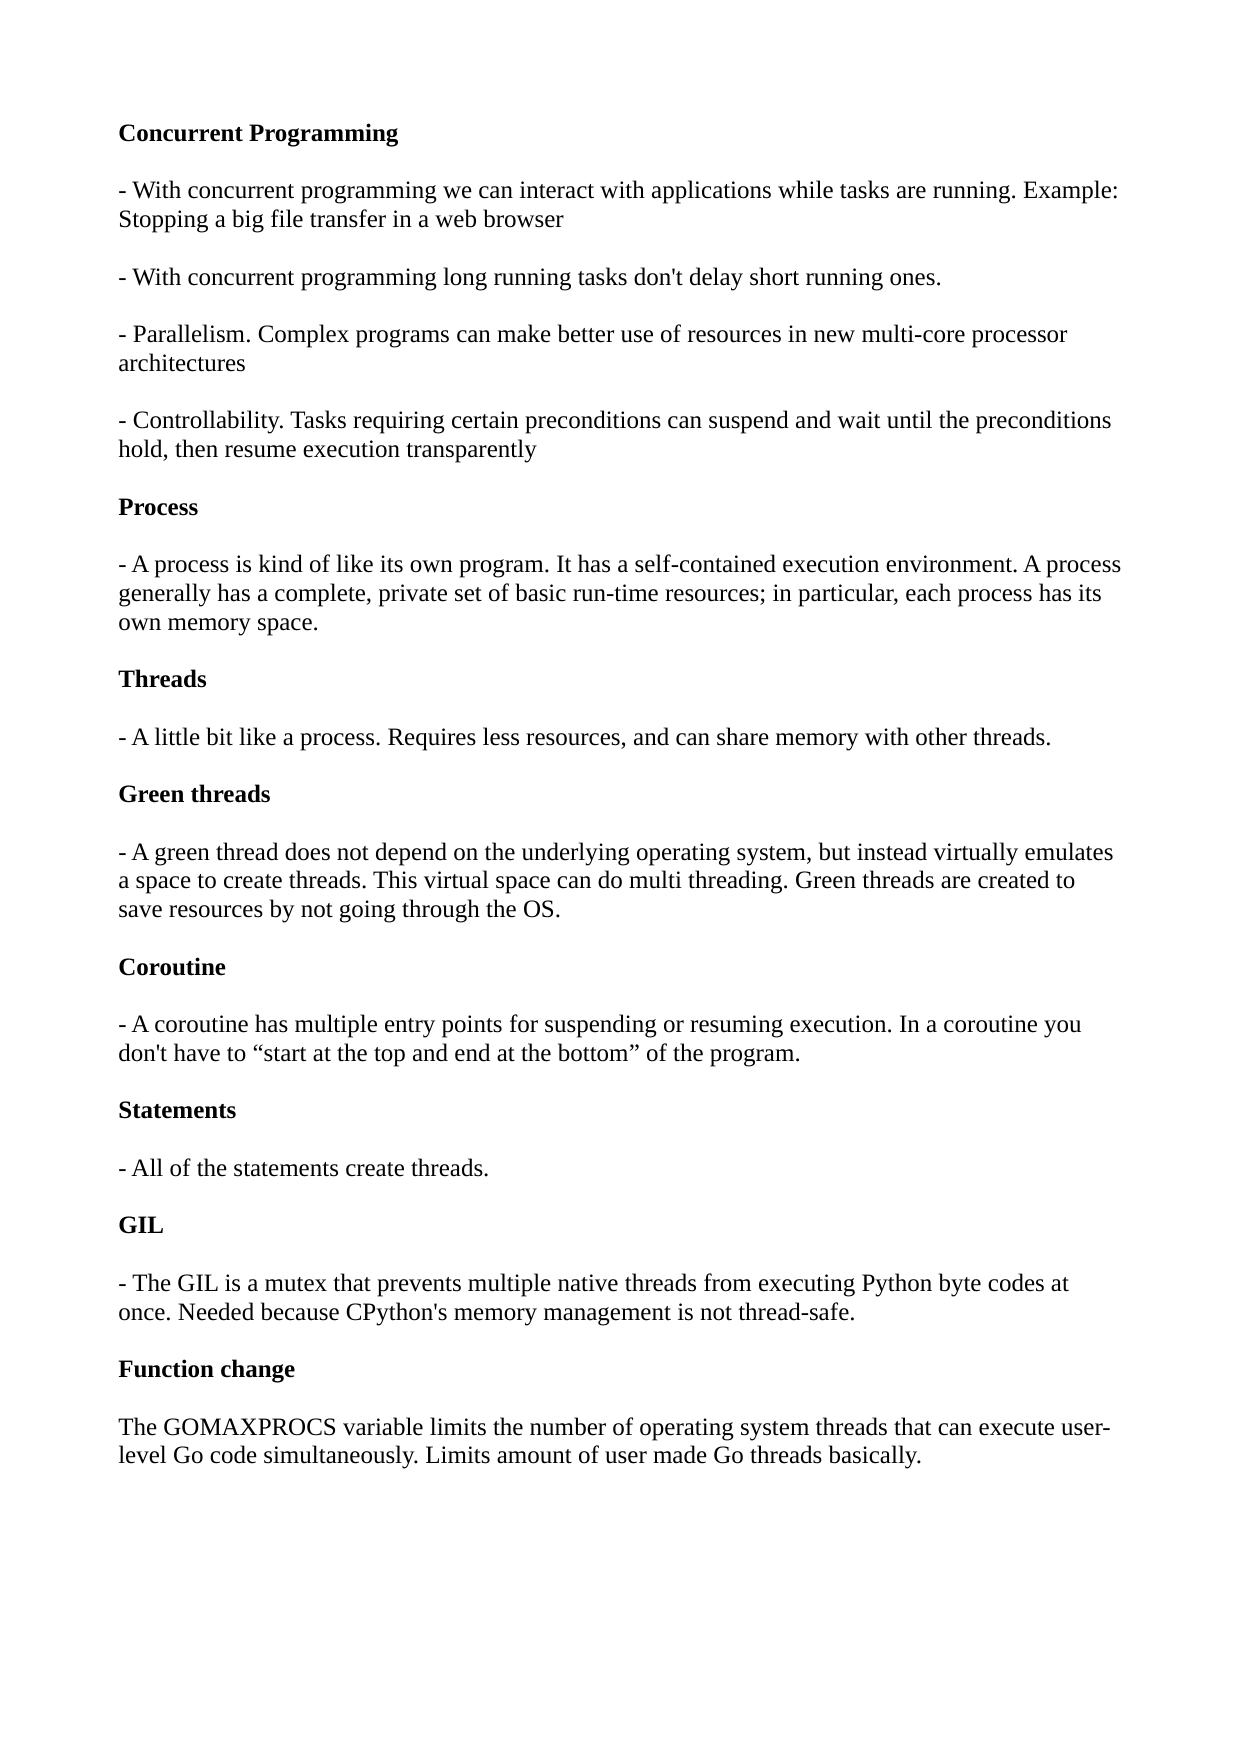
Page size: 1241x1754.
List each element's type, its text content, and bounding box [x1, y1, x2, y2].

text Threads [118, 664, 1122, 693]
text - Parallelism. Complex programs can make better use of resources in new multi-core processor architectures [118, 319, 1122, 377]
text - Controllability. Tasks requiring certain preconditions can suspend and wait until the preconditions hold, then resume execution transparently [118, 406, 1122, 463]
text Concurrent Programming [118, 118, 1122, 147]
text - The GIL is a mutex that prevents multiple native threads from executing Python byte codes at once. Needed because CPython's memory management is not thread-safe. [118, 1268, 1122, 1326]
text Process [118, 492, 1122, 521]
text - With concurrent programming we can interact with applications while tasks are running. Example: Stopping a big file transfer in a web browser [118, 176, 1122, 233]
text GIL [118, 1211, 1122, 1239]
text Coroutine [118, 952, 1122, 981]
text - A process is kind of like its own program. It has a self-contained execution environment. A process generally has a complete, private set of basic run-time resources; in particular, each process has its own memory space. [118, 549, 1122, 636]
text The GOMAXPROCS variable limits the number of operating system threads that can execute user-level Go code simultaneously. Limits amount of user made Go threads basically. [118, 1412, 1122, 1469]
text - With concurrent programming long running tasks don't delay short running ones. [118, 262, 1122, 291]
text - A coroutine has multiple entry points for suspending or resuming execution. In a coroutine you don't have to “start at the top and end at the bottom” of the program. [118, 1009, 1122, 1067]
text - A green thread does not depend on the underlying operating system, but instead virtually emulates a space to create threads. This virtual space can do multi threading. Green threads are created to save resources by not going through the OS. [118, 837, 1122, 923]
text - A little bit like a process. Requires less resources, and can share memory with other threads. [118, 722, 1122, 751]
text - All of the statements create threads. [118, 1153, 1122, 1182]
text Function change [118, 1354, 1122, 1383]
text Green threads [118, 779, 1122, 808]
text Statements [118, 1096, 1122, 1124]
